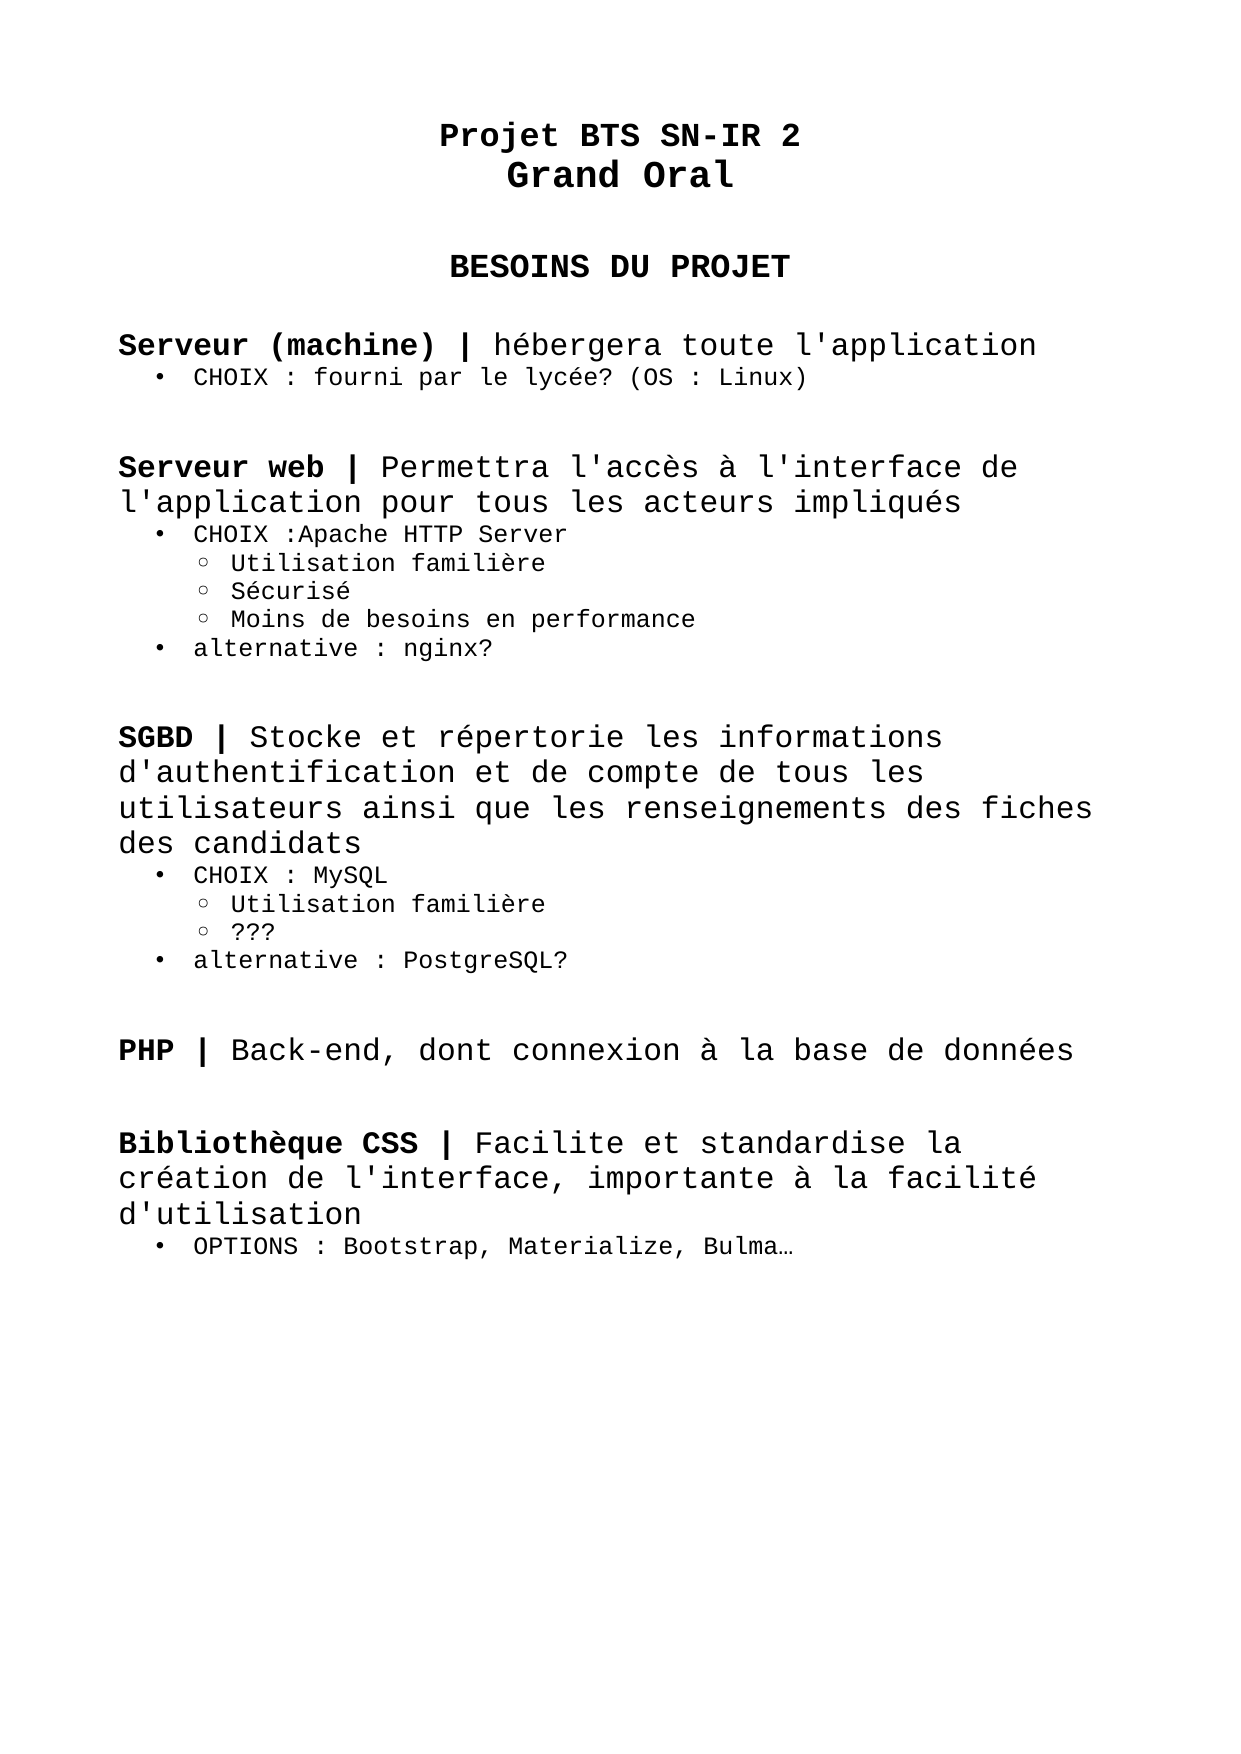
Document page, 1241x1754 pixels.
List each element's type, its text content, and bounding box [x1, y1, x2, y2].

list CHOIX : MySQL [156, 863, 1122, 891]
text SGBD | Stocke et répertorie les informations d'authentification et de compte de tous les utilisateurs ainsi que les renseignements des fiches des candidats [118, 721, 1122, 863]
list Utilisation familière [193, 550, 1122, 578]
text Serveur web | Permettra l'accès à l'interface de l'application pour tous les acteurs impliqués [118, 451, 1122, 522]
list Sécurisé [193, 578, 1122, 607]
list ??? [193, 919, 1122, 948]
text Serveur (machine) | hébergera toute l'application [118, 329, 1122, 365]
list Moins de besoins en performance [193, 607, 1122, 635]
list Utilisation familière [193, 891, 1122, 919]
list CHOIX :Apache HTTP Server [156, 522, 1122, 550]
subtitle BESOINS DU PROJET [118, 249, 1122, 287]
list alternative : PostgreSQL? [156, 948, 1122, 976]
list OPTIONS : Bootstrap, Materialize, Bulma… [156, 1233, 1122, 1262]
text PHP | Back-end, dont connexion à la base de données [118, 1034, 1122, 1069]
list CHOIX : fourni par le lycée? (OS : Linux) [156, 365, 1122, 393]
text Bibliothèque CSS | Facilite et standardise la création de l'interface, importante à la facilité d'utilisation [118, 1127, 1122, 1233]
list alternative : nginx? [156, 635, 1122, 663]
